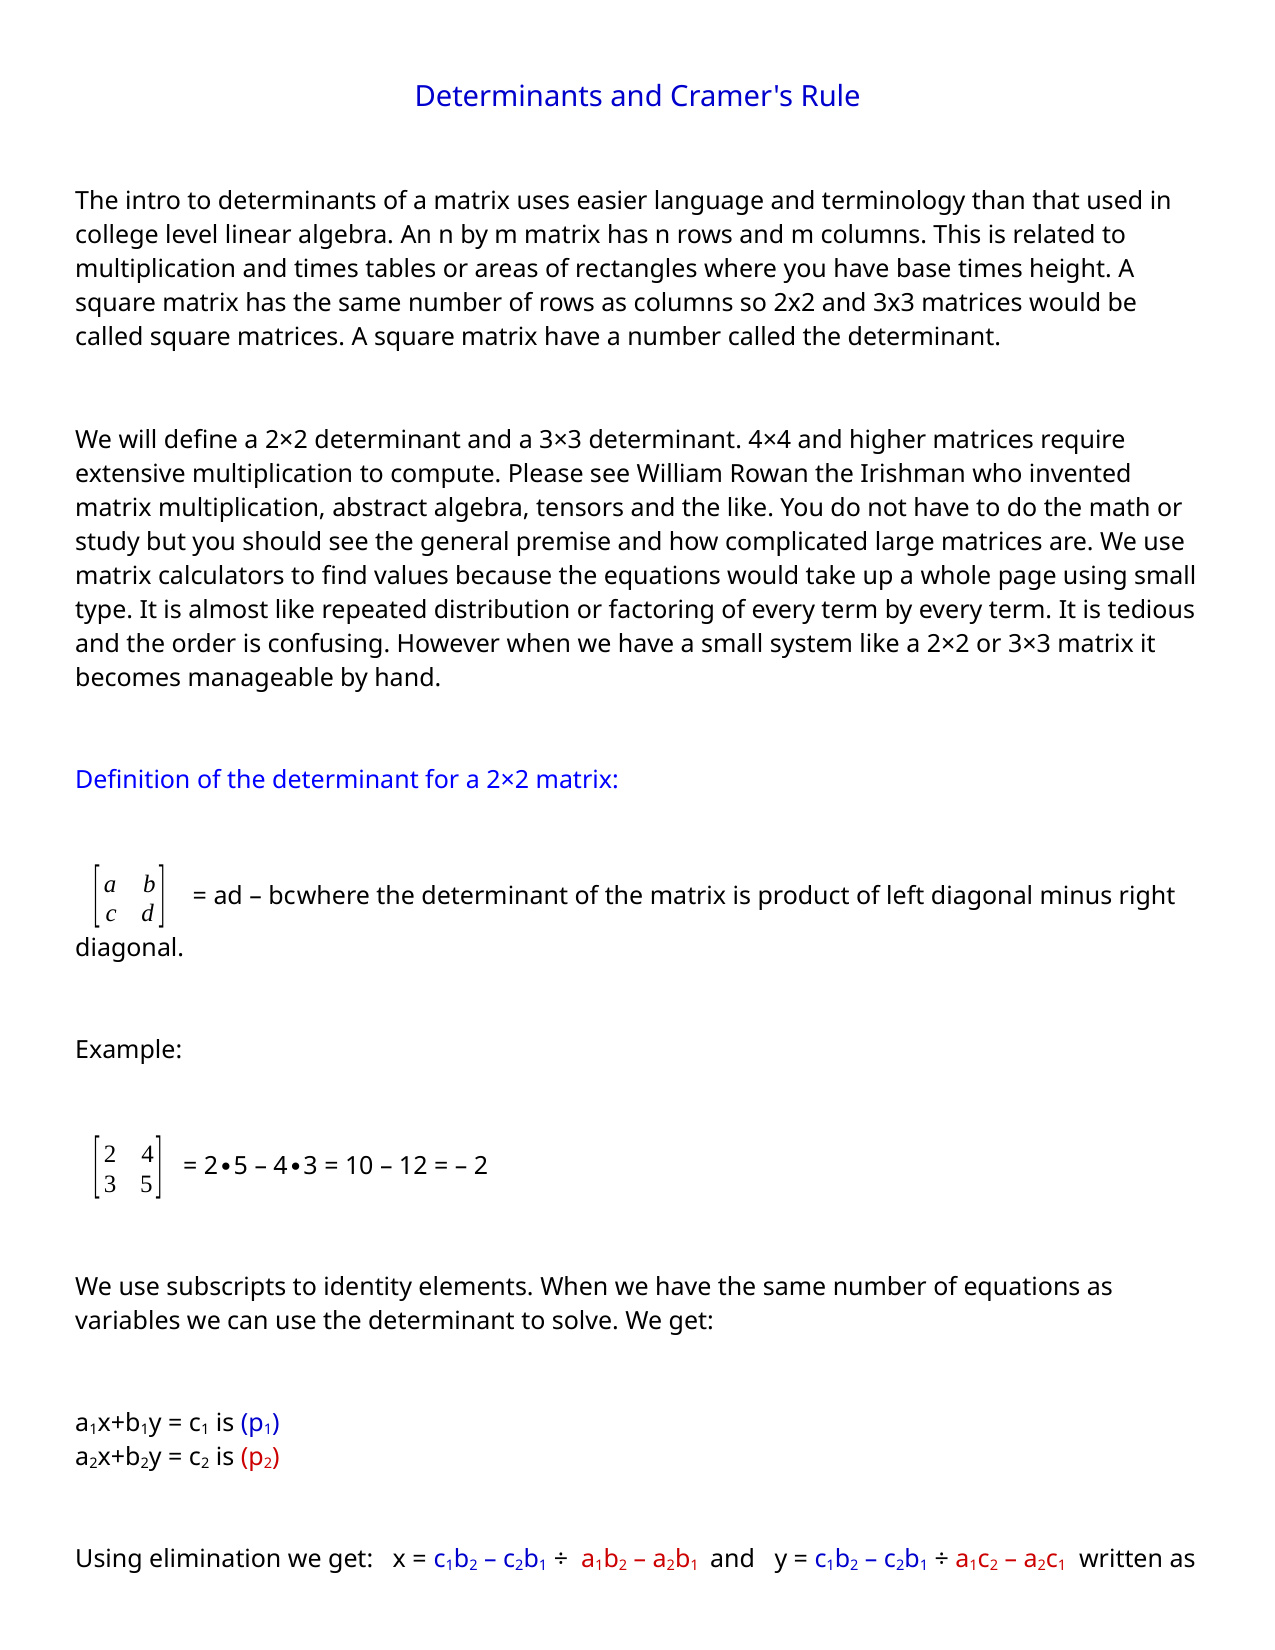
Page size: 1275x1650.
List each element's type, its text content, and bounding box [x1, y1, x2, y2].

text We will define a 2×2 determinant and a 3×3 determinant. 4×4 and higher matrices require extensive multiplication to compute. Please see William Rowan the Irishman who invented matrix multiplication, abstract algebra, tensors and the like. You do not have to do the math or study but you should see the general premise and how complicated large matrices are. We use matrix calculators to find values because the equations would take up a whole page using small type. It is almost like repeated distribution or factoring of every term by every term. It is tedious and the order is confusing. However when we have a small system like a 2×2 or 3×3 matrix it becomes manageable by hand. [75, 421, 1200, 694]
text Definition of the determinant for a 2×2 matrix: [75, 762, 1200, 796]
text a1x+b1y = c1 is (p1) [75, 1404, 1200, 1438]
text Using elimination we get: x = c1b2 – c2b1 ÷ a1b2 – a2b1 and y = c1b2 – c2b1 ÷ a1c2 – a2c1 written as [75, 1541, 1200, 1575]
text The intro to determinants of a matrix uses easier language and terminology than that used in college level linear algebra. An n by m matrix has n rows and m columns. This is related to multiplication and times tables or areas of rectangles where you have base times height. A square matrix has the same number of rows as columns so 2x2 and 3x3 matrices would be called square matrices. A square matrix have a number called the determinant. [75, 183, 1200, 353]
text = 2∙5 – 4∙3 = 10 – 12 = – 2 [75, 1134, 1200, 1200]
text We use subscripts to identity elements. When we have the same number of equations as variables we can use the determinant to solve. We get: [75, 1268, 1200, 1336]
text Determinants and Cramer's Rule [75, 75, 1200, 115]
text Example: [75, 1032, 1200, 1066]
text a2x+b2y = c2 is (p2) [75, 1438, 1200, 1473]
text = ad – bc where the determinant of the matrix is product of left diagonal minus right diagonal. [75, 864, 1200, 964]
